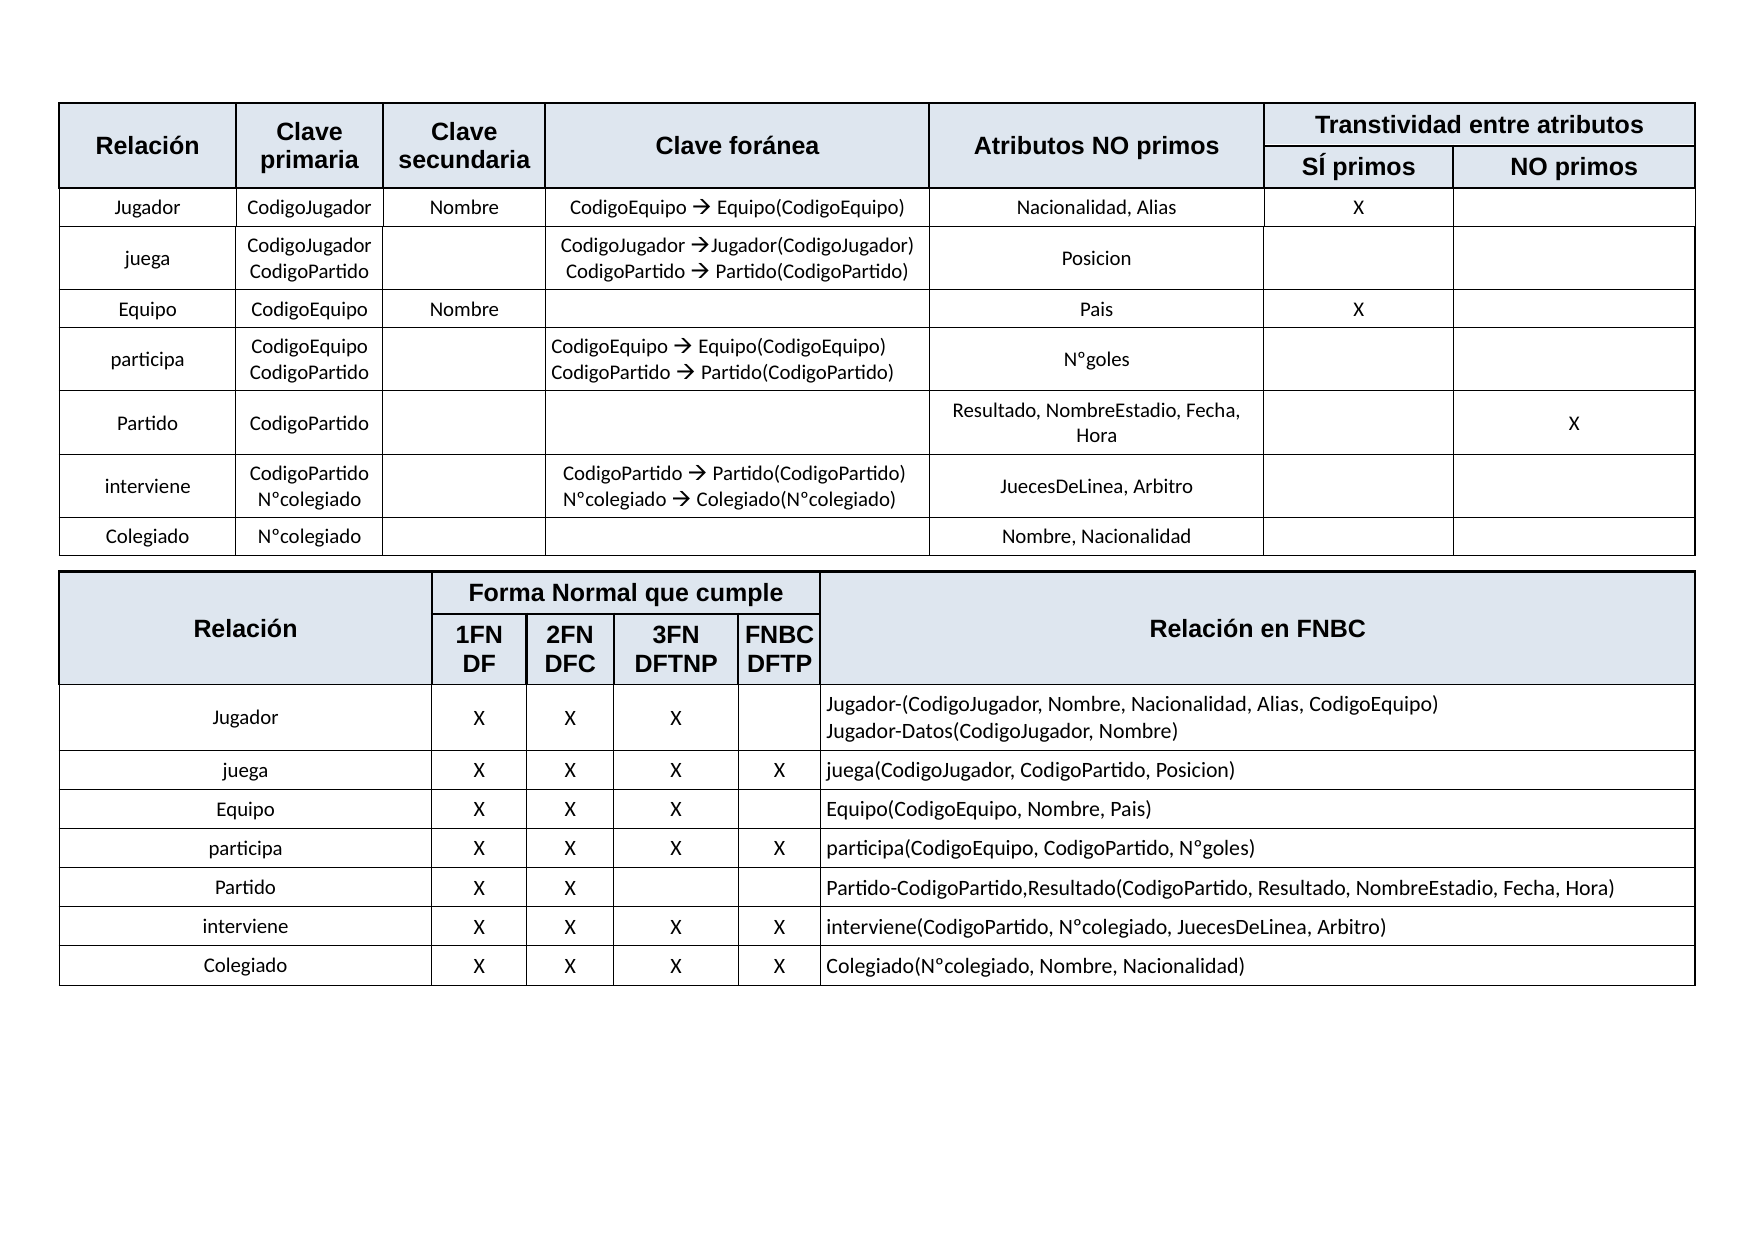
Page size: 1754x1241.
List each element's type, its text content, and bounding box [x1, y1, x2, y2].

table_cell X [614, 907, 738, 945]
table_cell SÍ primos [1265, 147, 1452, 187]
table_cell Colegiado [60, 518, 235, 555]
table_cell participa(CodigoEquipo, CodigoPartido, Nºgoles) [821, 829, 1694, 867]
table_cell [546, 518, 929, 555]
table_cell Pais [930, 290, 1263, 327]
table_cell CodigoEquipo CodigoPartido [236, 328, 382, 390]
table_cell [1264, 391, 1453, 454]
table_cell X [614, 829, 738, 867]
table_cell Nombre [384, 189, 545, 226]
table_cell X [739, 751, 820, 789]
table_cell X [527, 946, 613, 984]
table_cell CodigoPartido Nºcolegiado [236, 455, 382, 517]
table_cell Resultado, NombreEstadio, Fecha, Hora [930, 391, 1263, 454]
table_cell [1264, 518, 1453, 555]
table_cell [546, 391, 929, 454]
table_cell X [527, 751, 613, 789]
table_cell participa [60, 328, 235, 390]
table_cell CodigoEquipo  Equipo(CodigoEquipo) [546, 189, 929, 226]
table_cell interviene [60, 907, 431, 945]
table_cell CodigoJugador Jugador(CodigoJugador) CodigoPartido  Partido(CodigoPartido) [546, 227, 929, 289]
table_cell X [1264, 290, 1453, 327]
table_cell X [432, 868, 526, 906]
table_cell Equipo(CodigoEquipo, Nombre, Pais) [821, 790, 1694, 828]
table_cell Jugador [60, 189, 236, 226]
table_cell juega [60, 751, 431, 789]
table_cell interviene [60, 455, 235, 517]
table_cell [1454, 455, 1694, 517]
table_cell Posicion [930, 227, 1263, 289]
table_cell X [739, 907, 820, 945]
table_cell [546, 290, 929, 327]
table_cell Colegiado(Nºcolegiado, Nombre, Nacionalidad) [821, 946, 1694, 984]
table_header Transtividad entre atributos [1265, 104, 1694, 144]
table_cell X [614, 790, 738, 828]
table_cell CodigoEquipo  Equipo(CodigoEquipo) CodigoPartido  Partido(CodigoPartido) [546, 328, 929, 390]
table_cell [383, 518, 545, 555]
table_cell NO primos [1454, 147, 1694, 187]
table_cell juega [60, 227, 235, 289]
table_header Atributos NO primos [930, 104, 1263, 187]
table_header Clave secundaria [384, 104, 544, 187]
table_cell Partido [60, 391, 235, 454]
table_cell Partido [60, 868, 431, 906]
table_cell Nombre, Nacionalidad [930, 518, 1263, 555]
table_cell X [739, 829, 820, 867]
table_cell X [1454, 391, 1694, 454]
table_cell X [739, 946, 820, 984]
table_header Relación [60, 573, 431, 684]
table_cell Jugador [60, 685, 431, 749]
table_cell [1454, 518, 1694, 555]
table_cell X [432, 685, 526, 749]
table_cell [739, 790, 820, 828]
table_cell [739, 868, 820, 906]
table_header Forma Normal que cumple [433, 573, 819, 613]
table_cell [614, 868, 738, 906]
table_cell X [527, 907, 613, 945]
table_cell X [432, 751, 526, 789]
table_cell Nacionalidad, Alias [930, 189, 1264, 226]
table_header Clave foránea [546, 104, 928, 187]
table_cell [383, 328, 545, 390]
table_cell X [527, 868, 613, 906]
table_cell X [432, 790, 526, 828]
table_cell X [614, 751, 738, 789]
table_cell [1454, 189, 1695, 226]
table_cell Partido-CodigoPartido,Resultado(CodigoPartido, Resultado, NombreEstadio, Fecha, Hora) [821, 868, 1694, 906]
table_cell [383, 455, 545, 517]
table_header Relación [60, 104, 235, 187]
table_cell Nºcolegiado [236, 518, 382, 555]
table_cell 1FN DF [433, 615, 525, 684]
table_header Relación en FNBC [821, 573, 1694, 684]
table_cell [1264, 455, 1453, 517]
table_cell FNBC DFTP [739, 615, 819, 684]
table_cell X [527, 790, 613, 828]
table_cell 2FN DFC [528, 615, 613, 684]
table_cell [1454, 328, 1694, 390]
table_cell Jugador-(CodigoJugador, Nombre, Nacionalidad, Alias, CodigoEquipo) Jugador-Datos(CodigoJugador, Nombre) [821, 685, 1694, 749]
table_cell X [527, 685, 613, 749]
table_cell Nombre [383, 290, 545, 327]
table_cell X [614, 685, 738, 749]
table_cell X [432, 946, 526, 984]
table_cell X [1265, 189, 1453, 226]
table_cell CodigoEquipo [236, 290, 382, 327]
table_cell 3FN DFTNP [615, 615, 737, 684]
table_cell X [432, 829, 526, 867]
table_cell JuecesDeLinea, Arbitro [930, 455, 1263, 517]
table_cell Equipo [60, 790, 431, 828]
table_cell X [527, 829, 613, 867]
table_cell Nºgoles [930, 328, 1263, 390]
table_cell CodigoJugador [237, 189, 383, 226]
table_cell [1454, 227, 1694, 289]
table_cell CodigoJugador CodigoPartido [236, 227, 382, 289]
table_cell X [432, 907, 526, 945]
table_cell [1264, 227, 1453, 289]
table_cell [1264, 328, 1453, 390]
table_cell Colegiado [60, 946, 431, 984]
table_cell [383, 227, 545, 289]
table_cell X [614, 946, 738, 984]
table_cell interviene(CodigoPartido, Nºcolegiado, JuecesDeLinea, Arbitro) [821, 907, 1694, 945]
table_cell [739, 685, 820, 749]
table_cell [1454, 290, 1694, 327]
table_cell CodigoPartido [236, 391, 382, 454]
table_cell Equipo [60, 290, 235, 327]
table_header Clave primaria [237, 104, 382, 187]
table_cell juega(CodigoJugador, CodigoPartido, Posicion) [821, 751, 1694, 789]
table_cell participa [60, 829, 431, 867]
table_cell [383, 391, 545, 454]
table_cell CodigoPartido  Partido(CodigoPartido) Nºcolegiado  Colegiado(Nºcolegiado) [546, 455, 929, 517]
